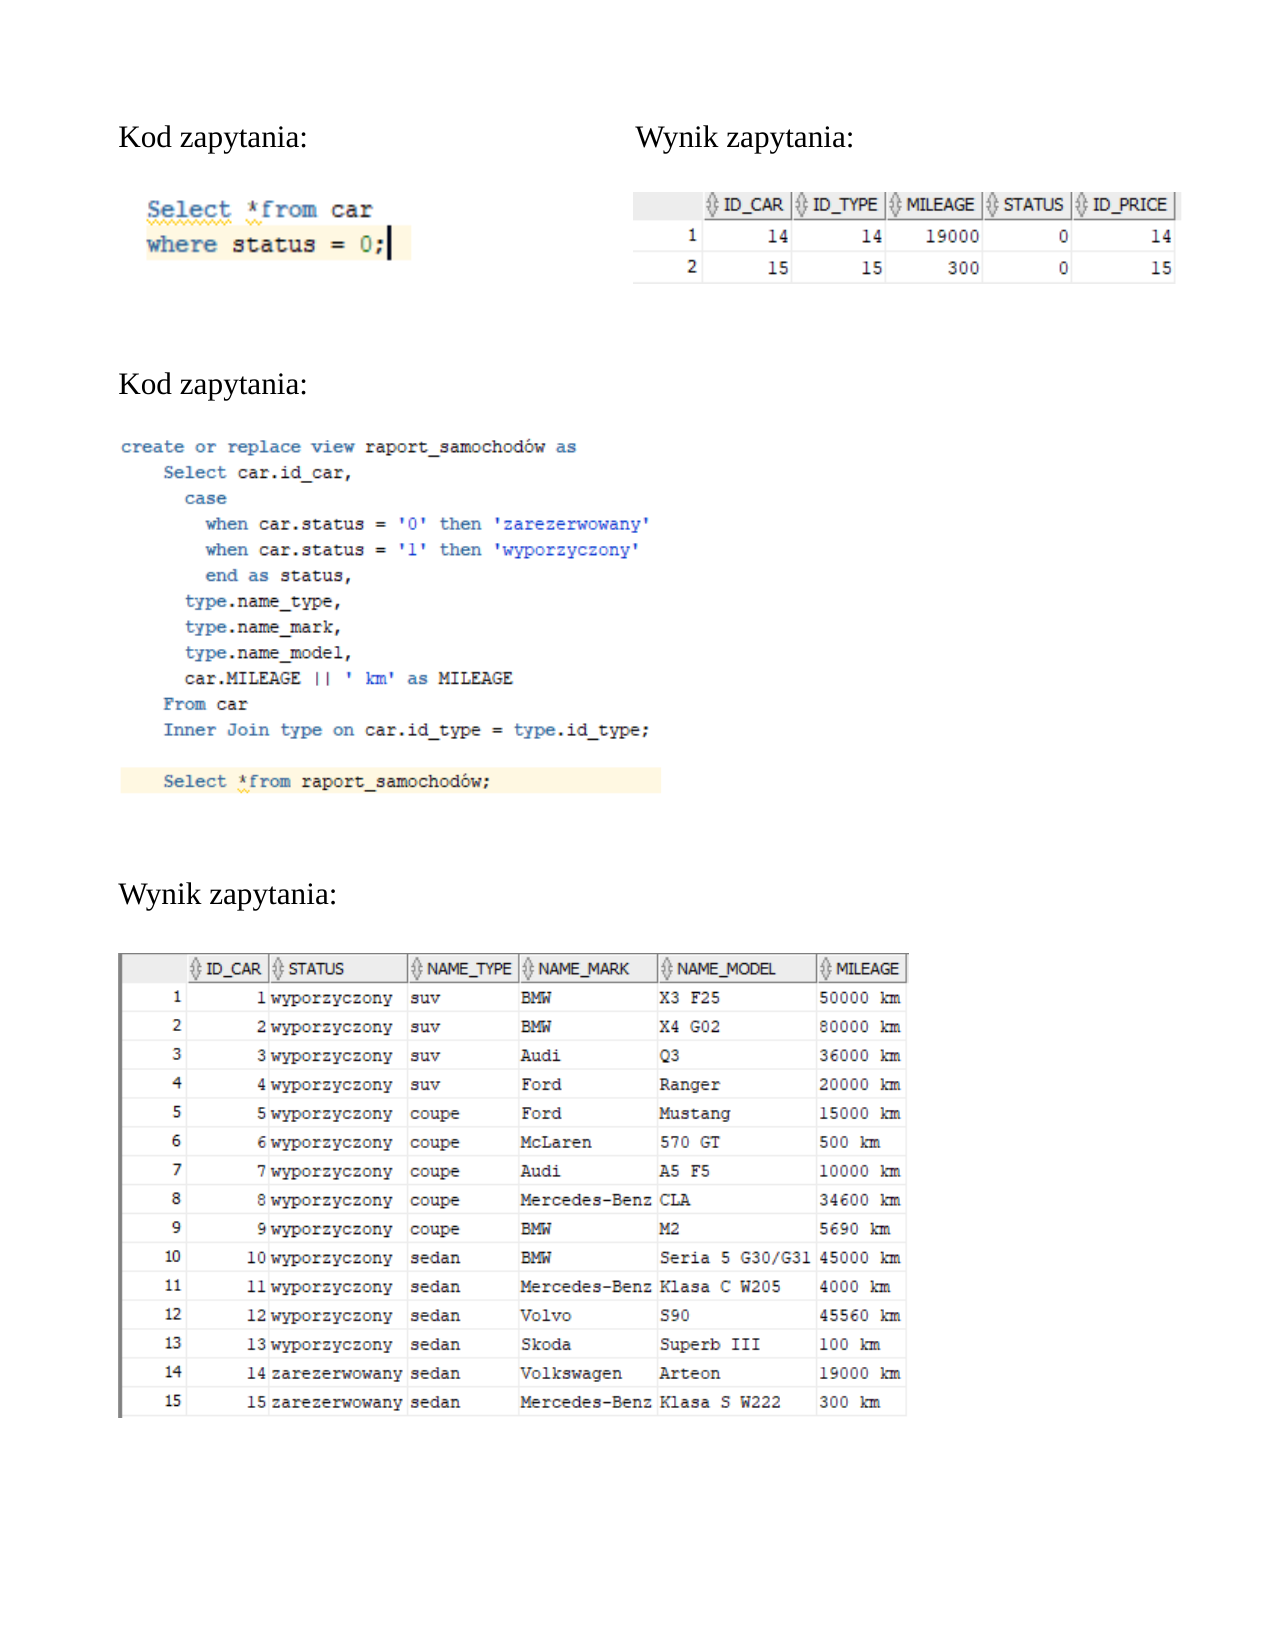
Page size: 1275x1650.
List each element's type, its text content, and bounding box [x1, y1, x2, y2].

picture [118, 433, 662, 807]
picture [633, 192, 1182, 284]
picture [118, 953, 909, 1418]
list Kod zapytania: [118, 366, 1157, 401]
picture [143, 191, 412, 275]
list Wynik zapytania: [118, 875, 1157, 911]
list Kod zapytania: Wynik zapytania: [118, 118, 1157, 154]
